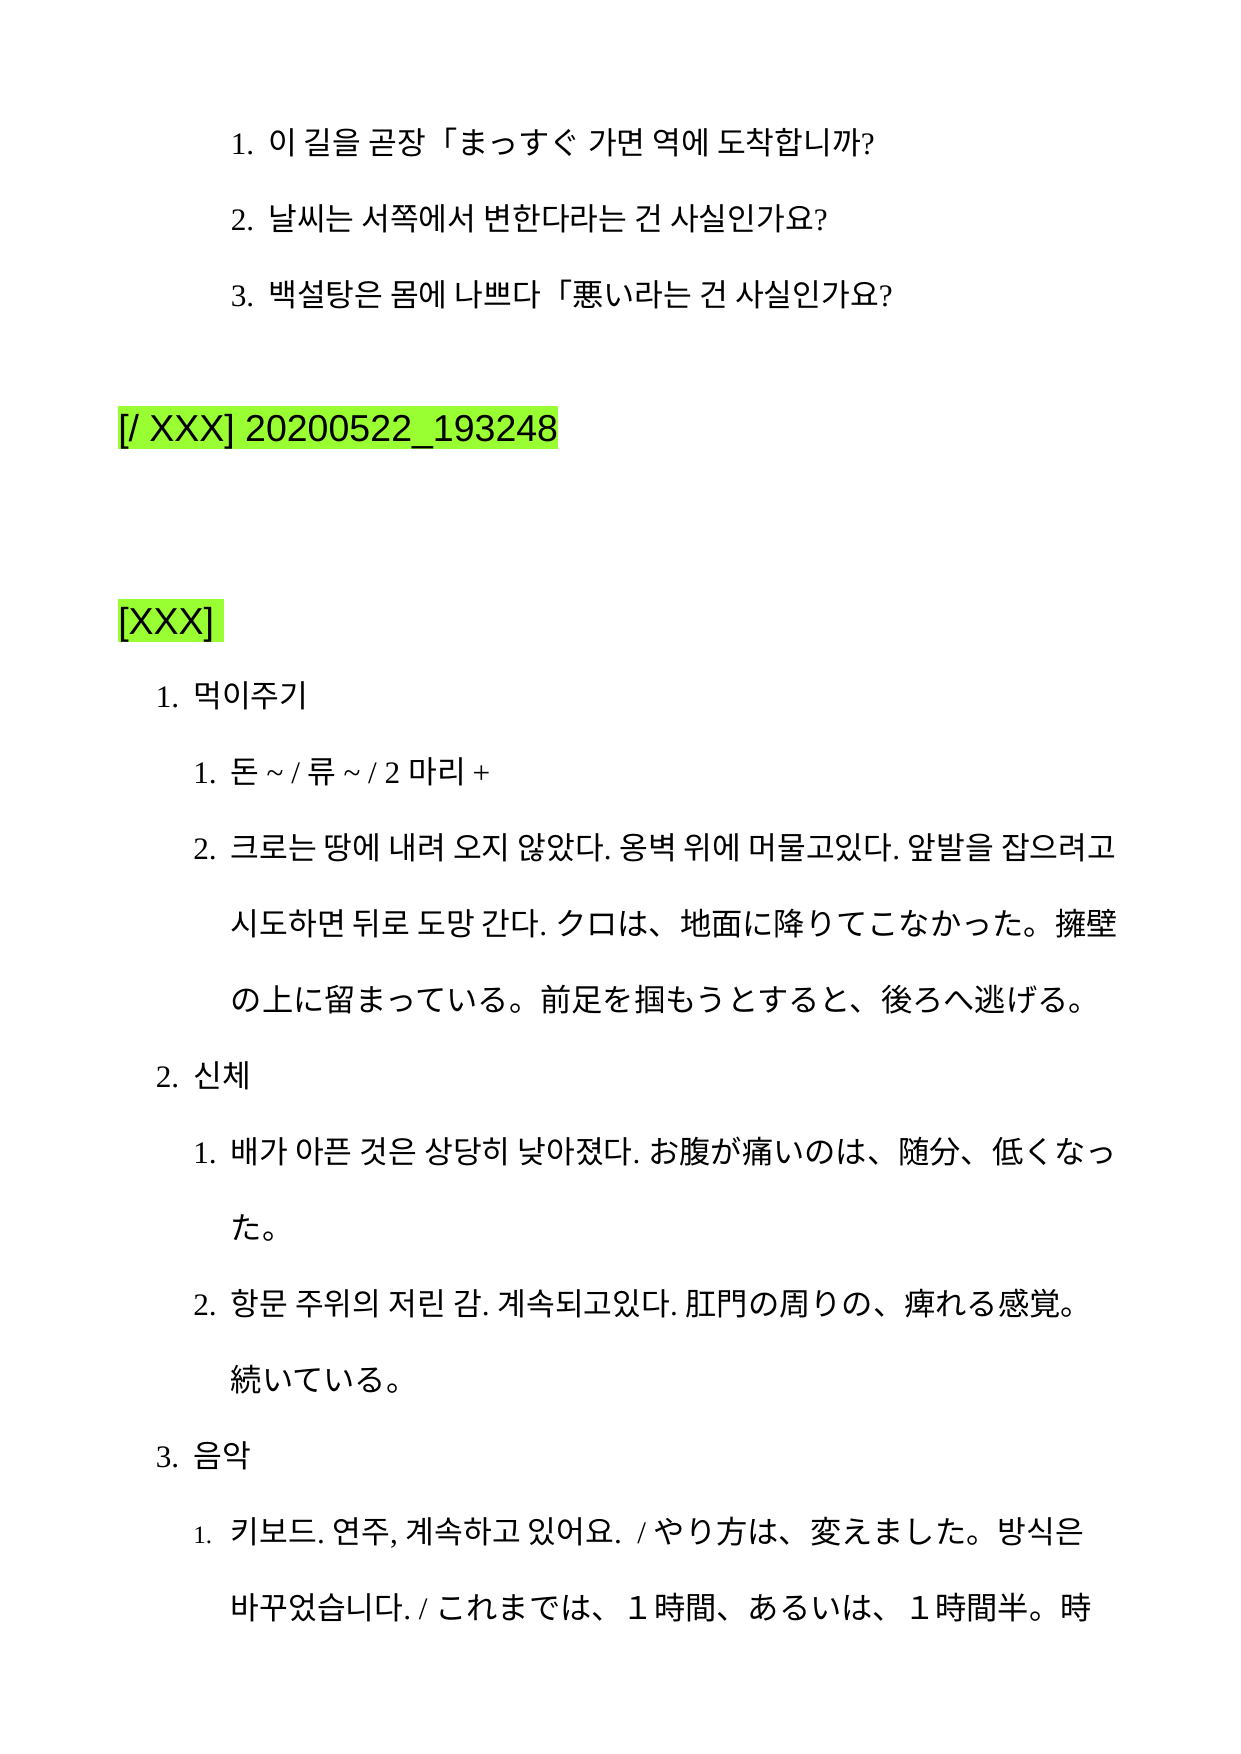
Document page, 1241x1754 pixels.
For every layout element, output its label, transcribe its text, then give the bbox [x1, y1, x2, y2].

list 이 길을 곧장「まっすぐ 가면 역에 도착합니까? [231, 118, 1122, 163]
list 키보드. 연주, 계속하고 있어요. / やり方は、変えました。방식은 바꾸었습니다. / これまでは、１時間、あるいは、１時間半。時 [193, 1507, 1122, 1628]
text [XXX] [118, 599, 1122, 642]
list 크로는 땅에 내려 오지 않았다. 옹벽 위에 머물고있다. 앞발을 잡으려고 시도하면 뒤로 도망 간다. クロは、地面に降りてこなかった。擁壁の上に留まっている。前足を掴もうとすると、後ろへ逃げる。 [193, 823, 1122, 1021]
list 돈 ~ / 류 ~ / 2 마리 + [193, 748, 1122, 793]
list 날씨는 서쪽에서 변한다라는 건 사실인가요? [231, 194, 1122, 239]
text [/ XXX] 20200522_193248 [118, 406, 1122, 449]
list 음악 [156, 1431, 1122, 1476]
list 배가 아픈 것은 상당히 낮아졌다. お腹が痛いのは、随分、低くなった。 [193, 1127, 1122, 1248]
list 항문 주위의 저린 감. 계속되고있다. 肛門の周りの、痺れる感覚。続いている。 [193, 1279, 1122, 1400]
list 먹이주기 [156, 672, 1122, 717]
list 백설탕은 몸에 나쁘다「悪い라는 건 사실인가요? [231, 270, 1122, 315]
list 신체 [156, 1051, 1122, 1097]
